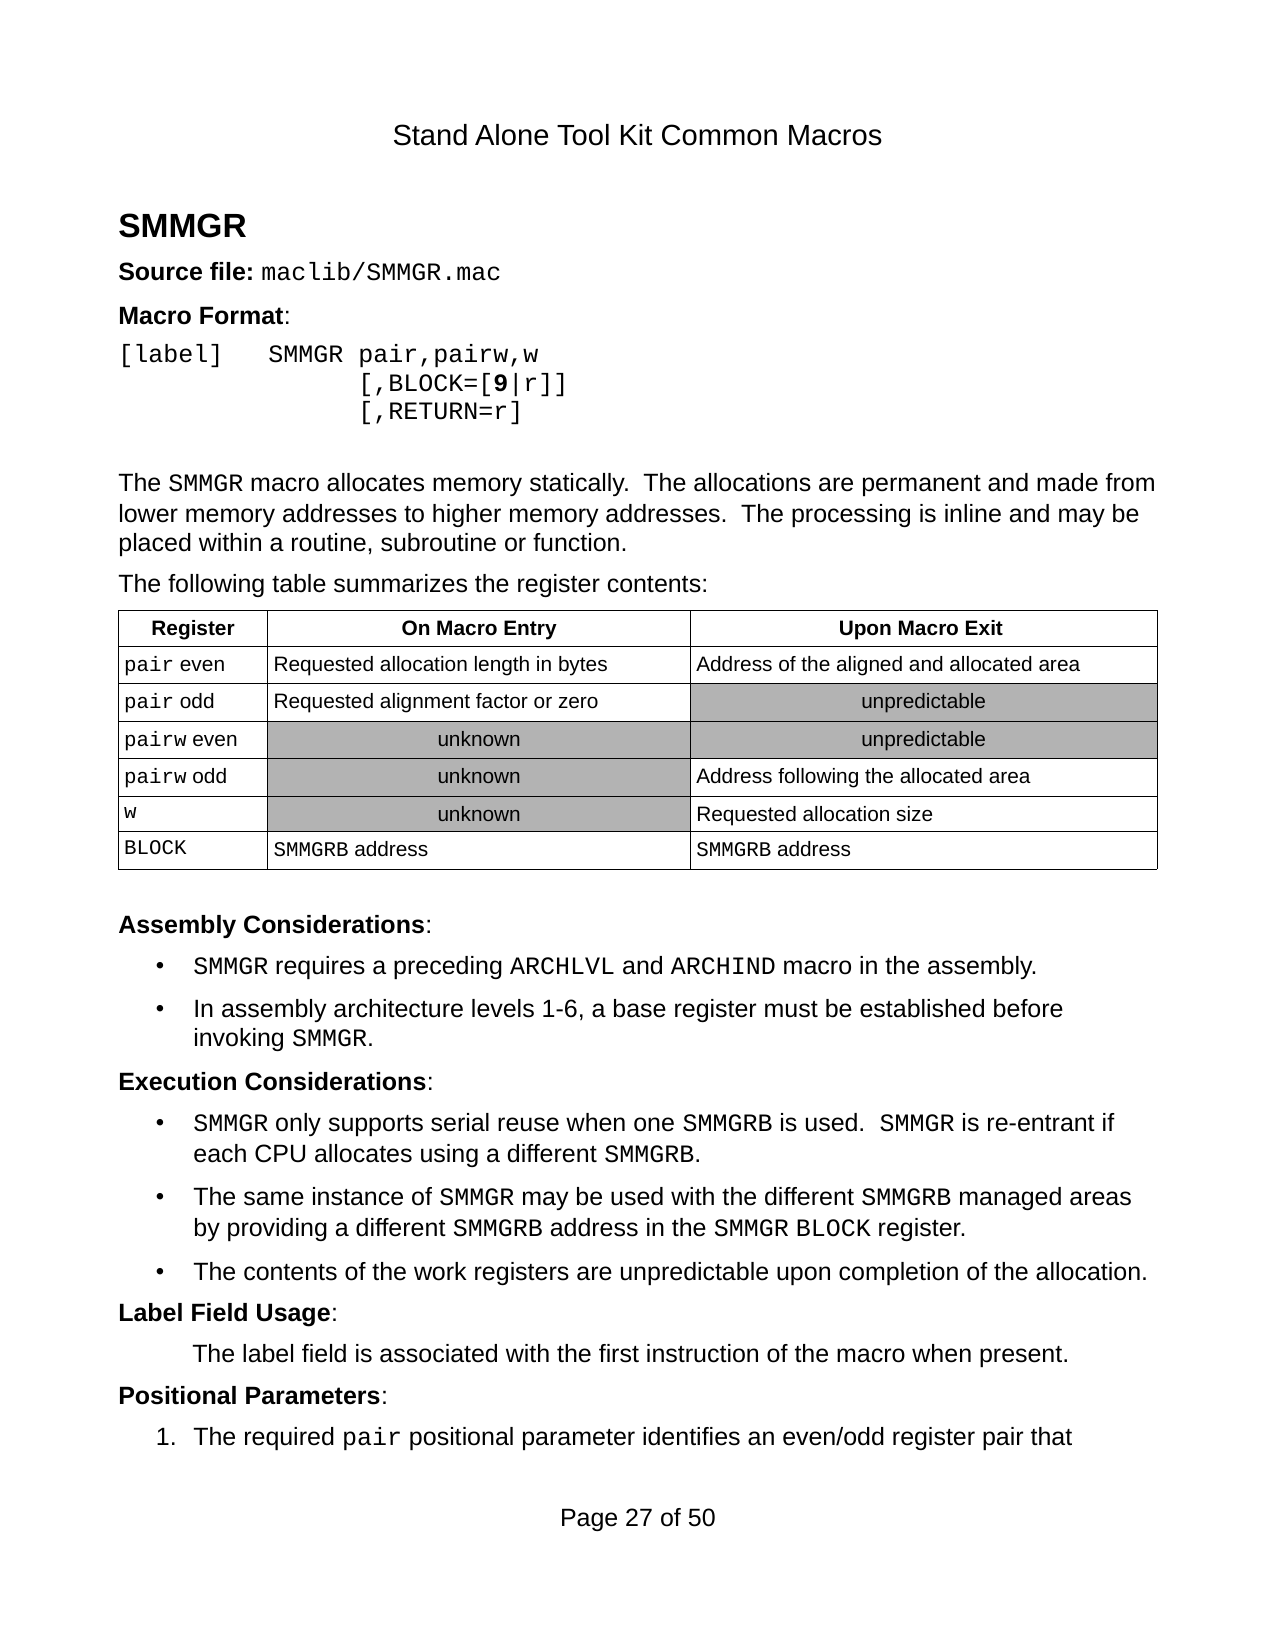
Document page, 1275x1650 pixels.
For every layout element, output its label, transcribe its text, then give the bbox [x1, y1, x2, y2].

text Label Field Usage: [118, 1298, 1157, 1327]
table_cell pair odd [119, 684, 267, 721]
text Macro Format: [118, 301, 1157, 329]
text Assembly Considerations: [118, 910, 1157, 938]
list The same instance of SMMGR may be used with the different SMMGRB managed areas by providing a different SMMGRB address in the SMMGR BLOCK register. [156, 1182, 1157, 1244]
list In assembly architecture levels 1-6, a base register must be established before invoking SMMGR. [156, 994, 1157, 1054]
list The required pair positional parameter identifies an even/odd register pair that [156, 1422, 1157, 1453]
text Positional Parameters: [118, 1381, 1157, 1409]
subtitle SMMGR [118, 206, 1157, 245]
list SMMGR only supports serial reuse when one SMMGRB is used. SMMGR is re-entrant if each CPU allocates using a different SMMGRB. [156, 1108, 1157, 1170]
table_cell unknown [268, 759, 690, 796]
table_cell unpredictable [691, 684, 1157, 721]
table_header Upon Macro Exit [691, 611, 1157, 646]
table_cell Address following the allocated area [691, 759, 1157, 796]
table_cell unknown [268, 722, 690, 758]
table_cell pair even [119, 647, 267, 683]
list The contents of the work registers are unpredictable upon completion of the allocation. [156, 1257, 1157, 1286]
text [,RETURN=r] [118, 399, 1157, 427]
text Execution Considerations: [118, 1067, 1157, 1096]
table_cell SMMGRB address [691, 832, 1157, 868]
table_cell Requested alignment factor or zero [268, 684, 690, 721]
table_cell pairw odd [119, 759, 267, 796]
text The following table summarizes the register contents: [118, 569, 1157, 598]
table_cell SMMGRB address [268, 832, 690, 868]
table_cell Requested allocation size [691, 797, 1157, 831]
table_cell unknown [268, 797, 690, 831]
table_cell Address of the aligned and allocated area [691, 647, 1157, 683]
text The SMMGR macro allocates memory statically. The allocations are permanent and made from lower memory addresses to higher memory addresses. The processing is inline and may be placed within a routine, subroutine or function. [118, 468, 1157, 557]
table_cell w [119, 797, 267, 831]
text Source file: maclib/SMMGR.mac [118, 257, 1157, 288]
table_cell BLOCK [119, 832, 267, 868]
table_cell pairw even [119, 722, 267, 758]
text [,BLOCK=[9|r]] [118, 370, 1157, 399]
text [label] SMMGR pair,pairw,w [118, 342, 1157, 370]
table_cell unpredictable [691, 722, 1157, 758]
table_header Register [119, 611, 267, 646]
list SMMGR requires a preceding ARCHLVL and ARCHIND macro in the assembly. [156, 951, 1157, 982]
table_cell Requested allocation length in bytes [268, 647, 690, 683]
text The label field is associated with the first instruction of the macro when present. [192, 1339, 1157, 1368]
table_header On Macro Entry [268, 611, 690, 646]
